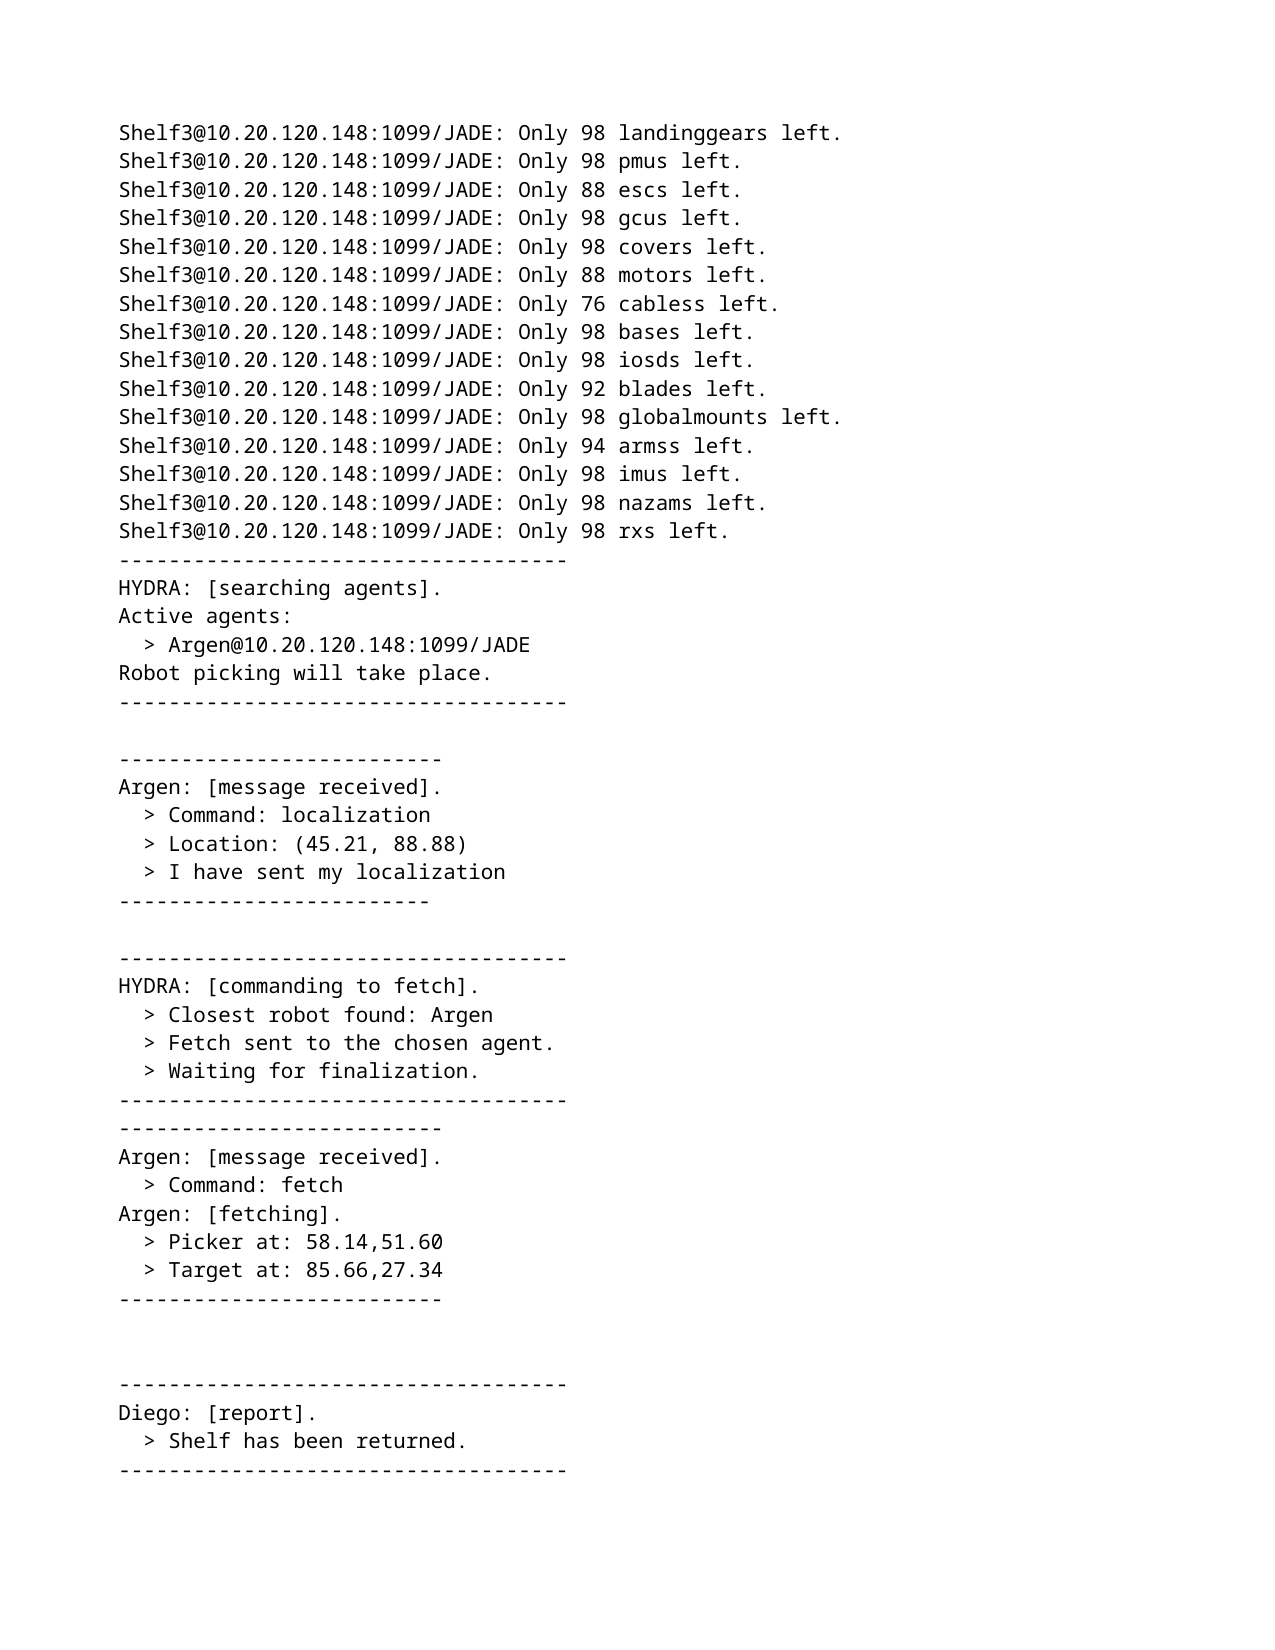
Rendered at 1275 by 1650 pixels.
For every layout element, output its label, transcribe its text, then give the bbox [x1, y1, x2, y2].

text HYDRA: [commanding to fetch]. [118, 971, 1157, 1000]
text Shelf3@10.20.120.148:1099/JADE: Only 76 cabless left. [118, 289, 1157, 317]
text ------------------------------------ [118, 1085, 1157, 1113]
text > Target at: 85.66,27.34 [118, 1256, 1157, 1284]
text > Picker at: 58.14,51.60 [118, 1227, 1157, 1256]
text -------------------------- [118, 744, 1157, 772]
text > Command: localization [118, 801, 1157, 829]
text Diego: [report]. [118, 1398, 1157, 1426]
text > Waiting for finalization. [118, 1057, 1157, 1085]
text Shelf3@10.20.120.148:1099/JADE: Only 98 gcus left. [118, 203, 1157, 232]
text Argen: [message received]. [118, 1142, 1157, 1170]
text > Shelf has been returned. [118, 1426, 1157, 1455]
text Active agents: [118, 602, 1157, 630]
text Argen: [message received]. [118, 772, 1157, 801]
text ------------------------------------ [118, 943, 1157, 971]
text Shelf3@10.20.120.148:1099/JADE: Only 94 armss left. [118, 431, 1157, 459]
text Shelf3@10.20.120.148:1099/JADE: Only 98 landinggears left. [118, 118, 1157, 147]
text Argen: [fetching]. [118, 1199, 1157, 1227]
text Shelf3@10.20.120.148:1099/JADE: Only 98 pmus left. [118, 147, 1157, 175]
text Shelf3@10.20.120.148:1099/JADE: Only 98 covers left. [118, 232, 1157, 260]
text Shelf3@10.20.120.148:1099/JADE: Only 92 blades left. [118, 374, 1157, 402]
text > Fetch sent to the chosen agent. [118, 1028, 1157, 1057]
text HYDRA: [searching agents]. [118, 573, 1157, 602]
text ------------------------------------ [118, 1455, 1157, 1483]
text Shelf3@10.20.120.148:1099/JADE: Only 98 iosds left. [118, 346, 1157, 374]
text Shelf3@10.20.120.148:1099/JADE: Only 98 nazams left. [118, 488, 1157, 516]
text Shelf3@10.20.120.148:1099/JADE: Only 98 globalmounts left. [118, 402, 1157, 431]
text Shelf3@10.20.120.148:1099/JADE: Only 88 escs left. [118, 175, 1157, 203]
text ------------------------------------ [118, 1369, 1157, 1398]
text Shelf3@10.20.120.148:1099/JADE: Only 88 motors left. [118, 260, 1157, 289]
text > Closest robot found: Argen [118, 1000, 1157, 1028]
text -------------------------- [118, 1284, 1157, 1312]
text ------------------------------------ [118, 545, 1157, 573]
text > Argen@10.20.120.148:1099/JADE [118, 630, 1157, 658]
text > I have sent my localization [118, 857, 1157, 886]
text ------------------------------------ [118, 687, 1157, 715]
text Shelf3@10.20.120.148:1099/JADE: Only 98 bases left. [118, 317, 1157, 346]
text -------------------------- [118, 1113, 1157, 1142]
text ------------------------- [118, 886, 1157, 914]
text > Command: fetch [118, 1170, 1157, 1199]
text Shelf3@10.20.120.148:1099/JADE: Only 98 rxs left. [118, 516, 1157, 545]
text > Location: (45.21, 88.88) [118, 829, 1157, 857]
text Robot picking will take place. [118, 658, 1157, 687]
text Shelf3@10.20.120.148:1099/JADE: Only 98 imus left. [118, 459, 1157, 488]
